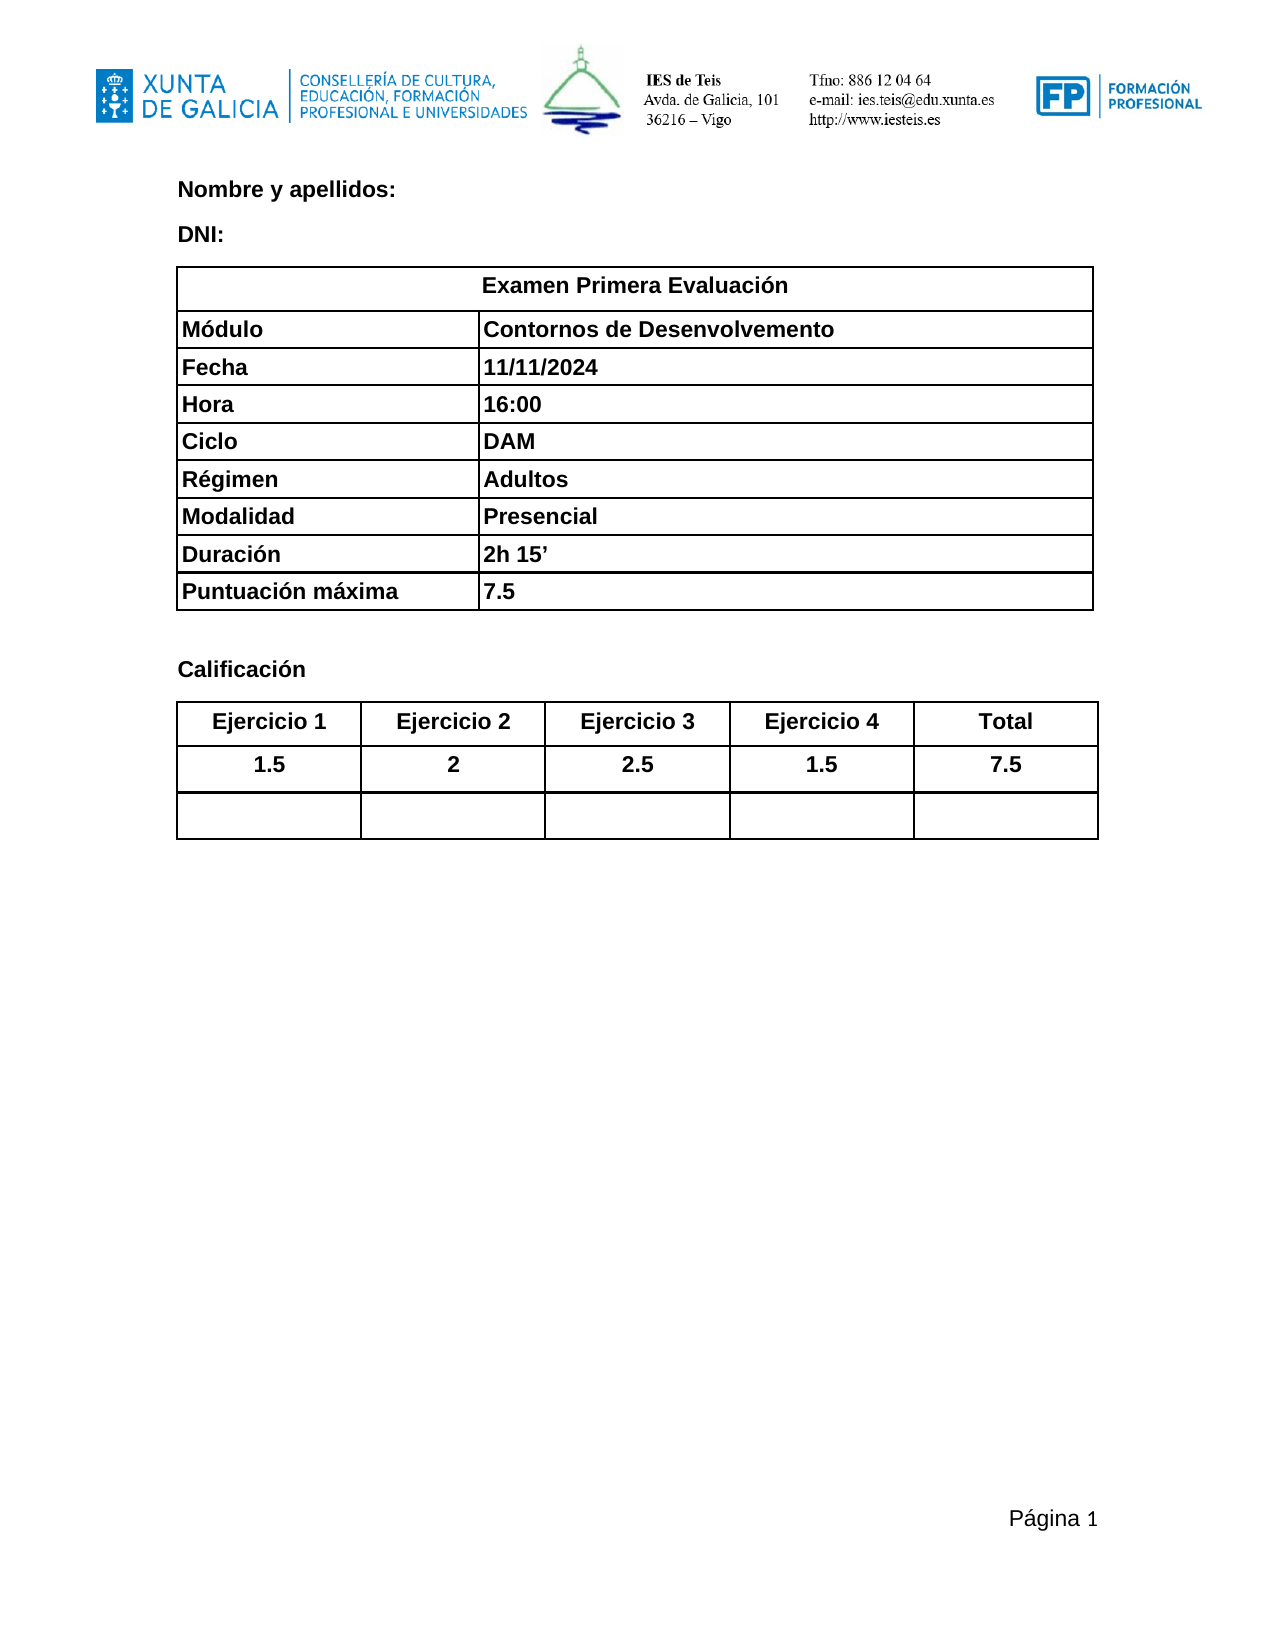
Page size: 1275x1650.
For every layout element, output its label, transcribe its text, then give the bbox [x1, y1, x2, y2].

table_cell 16:00 [480, 386, 1092, 422]
table_cell 7.5 [915, 747, 1097, 791]
table_cell 2h 15’ [480, 536, 1092, 571]
table_cell Puntuación máxima [178, 574, 478, 609]
table_cell Ciclo [178, 424, 478, 459]
table_cell Presencial [480, 499, 1092, 534]
table_cell 11/11/2024 [480, 349, 1092, 384]
table_header Ejercicio 4 [731, 703, 913, 745]
table_cell Adultos [480, 461, 1092, 497]
table_cell Modalidad [178, 499, 478, 534]
table_cell DAM [480, 424, 1092, 459]
table_cell [546, 794, 729, 838]
table_cell Régimen [178, 461, 478, 497]
text Nombre y apellidos: [177, 176, 1098, 202]
table_cell [362, 794, 544, 838]
table_header Ejercicio 3 [546, 703, 729, 745]
text DNI: [177, 221, 1098, 247]
table_cell 2.5 [546, 747, 729, 791]
table_cell Duración [178, 536, 478, 571]
table_cell Módulo [178, 312, 478, 347]
table_cell [731, 794, 913, 838]
table_cell Fecha [178, 349, 478, 384]
table_cell 7.5 [480, 574, 1092, 609]
table_header Ejercicio 1 [178, 703, 360, 745]
picture [86, 35, 1215, 144]
table_cell 2 [362, 747, 544, 791]
table_header Total [915, 703, 1097, 745]
text Calificación [177, 656, 1098, 682]
table_cell [178, 794, 360, 838]
table_cell [915, 794, 1097, 838]
table_cell Hora [178, 386, 478, 422]
table_cell Contornos de Desenvolvemento [480, 312, 1092, 347]
table_header Ejercicio 2 [362, 703, 544, 745]
table_cell 1.5 [731, 747, 913, 791]
table_cell 1.5 [178, 747, 360, 791]
table_header Examen Primera Evaluación [178, 268, 1092, 309]
